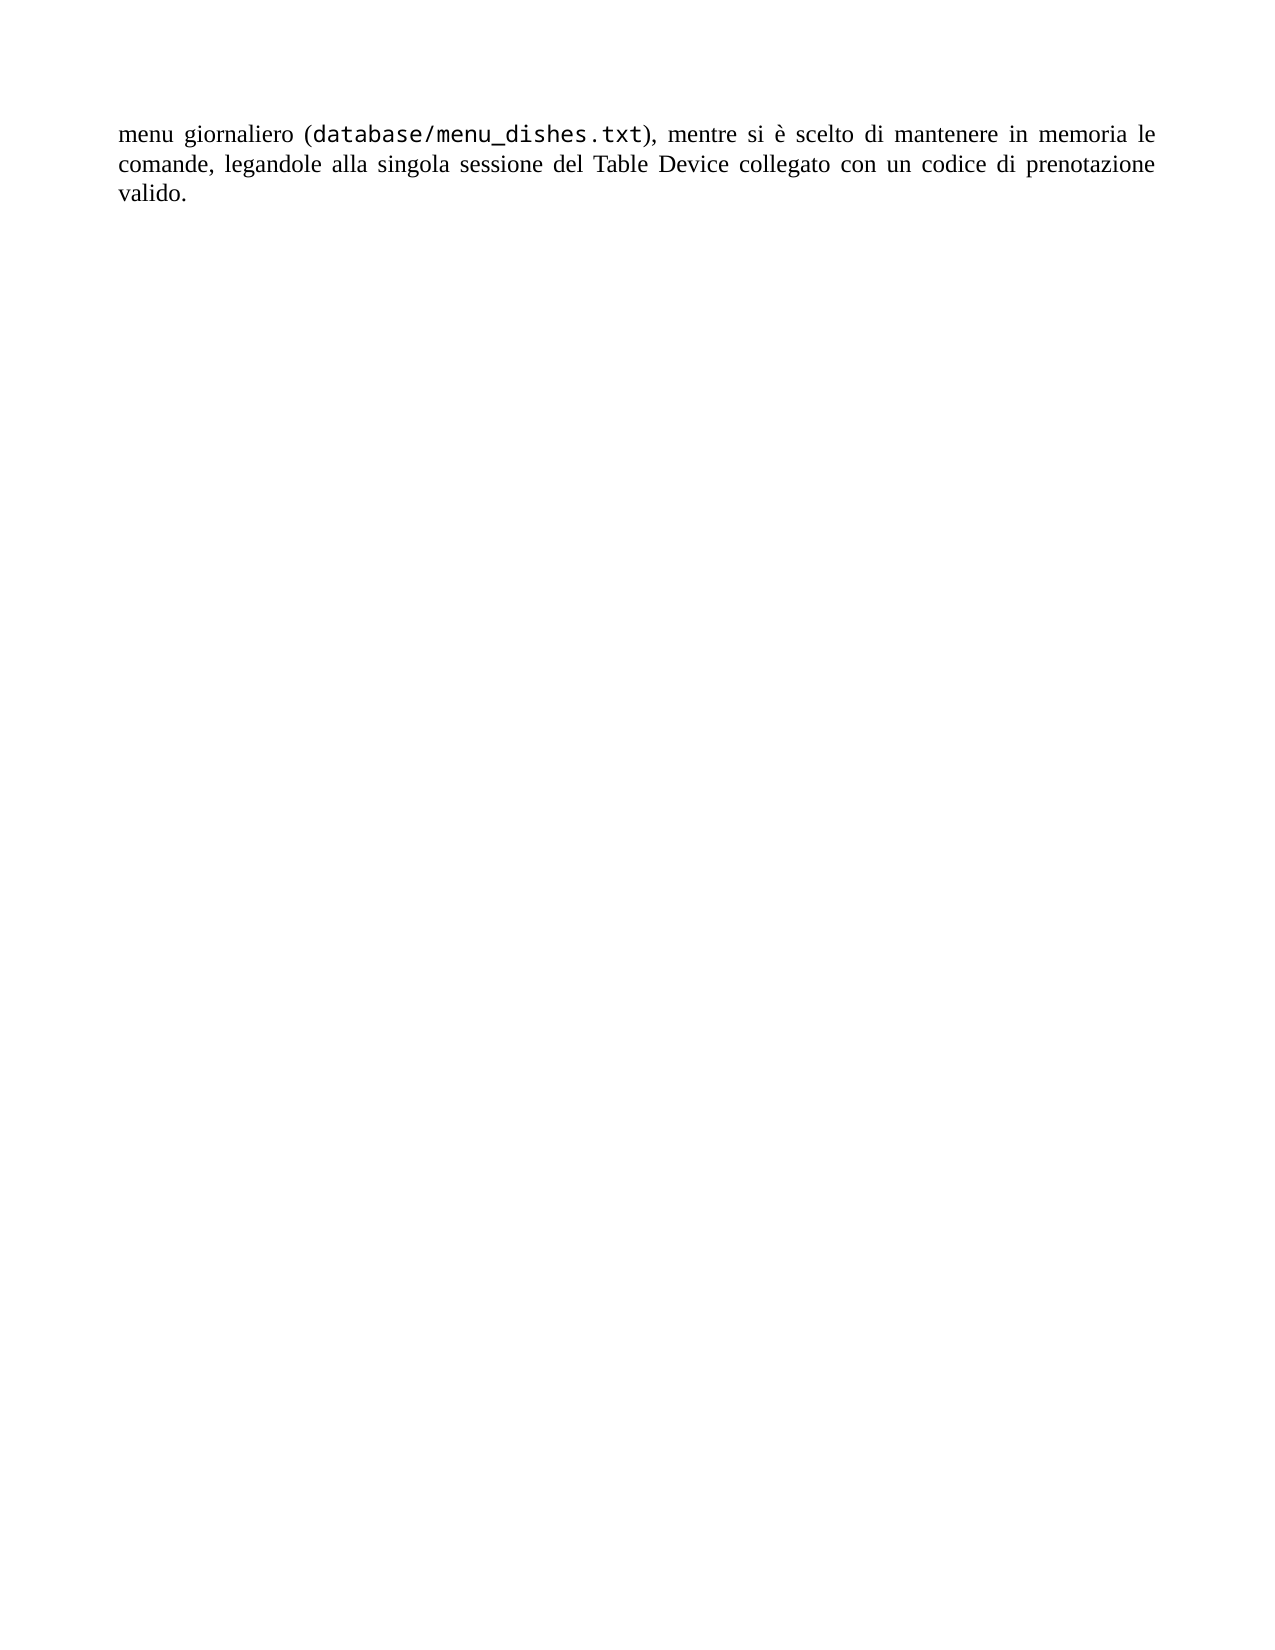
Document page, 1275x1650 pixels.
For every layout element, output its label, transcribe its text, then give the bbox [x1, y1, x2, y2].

text menu giornaliero (database/menu_dishes.txt), mentre si è scelto di mantenere in memoria le comande, legandole alla singola sessione del Table Device collegato con un codice di prenotazione valido. [118, 118, 1157, 207]
